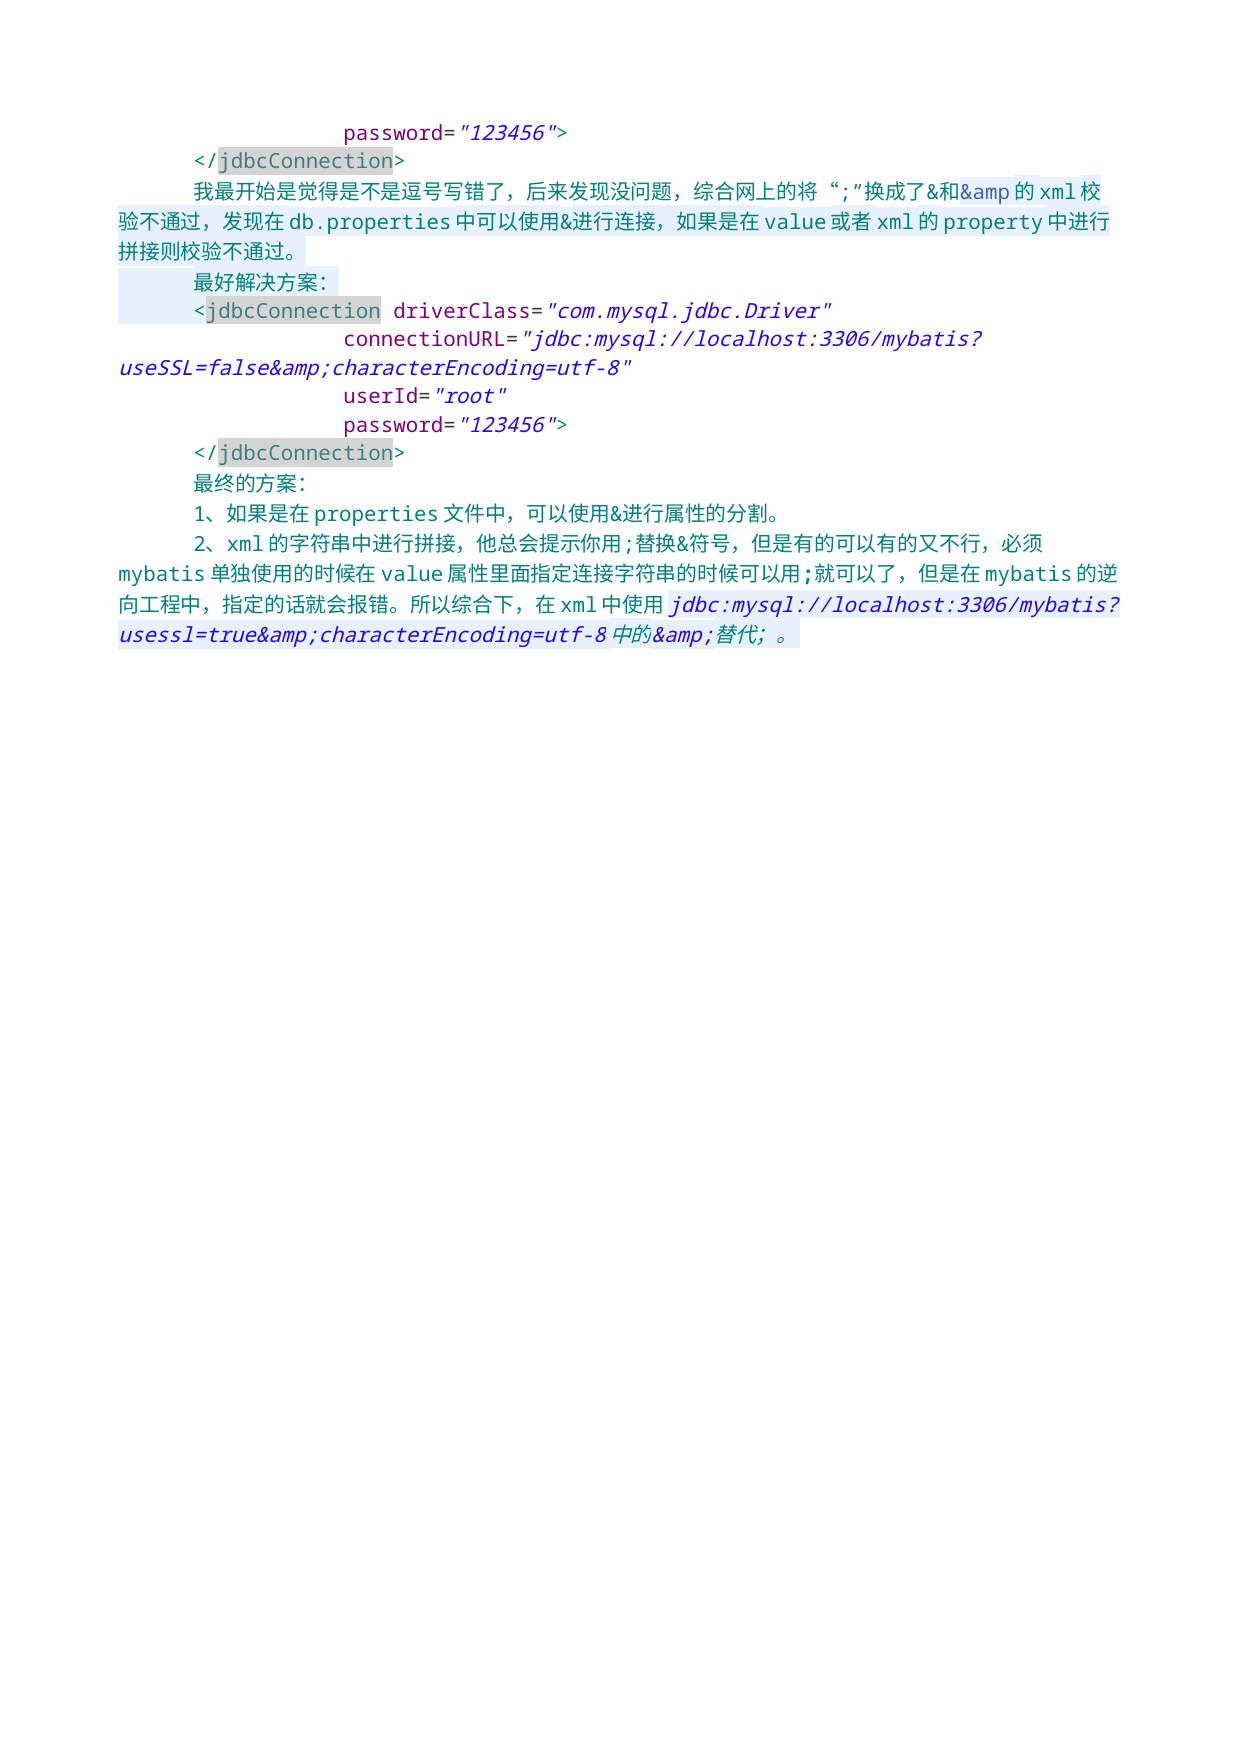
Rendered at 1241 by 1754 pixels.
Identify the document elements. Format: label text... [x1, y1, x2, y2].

text </jdbcConnection> [118, 147, 1122, 175]
text 我最开始是觉得是不是逗号写错了，后来发现没问题，综合网上的将“;”换成了&和&amp的xml校验不通过，发现在db.properties中可以使用&进行连接，如果是在value或者xml的property中进行拼接则校验不通过。 [118, 175, 1122, 266]
text 2、xml的字符串中进行拼接，他总会提示你用;替换&符号，但是有的可以有的又不行，必须mybatis单独使用的时候在value属性里面指定连接字符串的时候可以用;就可以了，但是在mybatis的逆向工程中，指定的话就会报错。所以综合下，在xml中使用jdbc:mysql://localhost:3306/mybatis?usessl=true&amp;characterEncoding=utf-8中的&amp;替代；。 [118, 527, 1122, 649]
text 最好解决方案： [118, 266, 1122, 296]
text 最终的方案： [118, 467, 1122, 497]
text connectionURL="jdbc:mysql://localhost:3306/mybatis?useSSL=false&amp;characterEncoding=utf-8" [118, 324, 1122, 381]
text </jdbcConnection> [118, 438, 1122, 467]
text userId="root" [118, 381, 1122, 410]
text password="123456"> [118, 118, 1122, 147]
text password="123456"> [118, 410, 1122, 438]
text <jdbcConnection driverClass="com.mysql.jdbc.Driver" [118, 296, 1122, 324]
text 1、如果是在properties文件中，可以使用&进行属性的分割。 [118, 497, 1122, 527]
